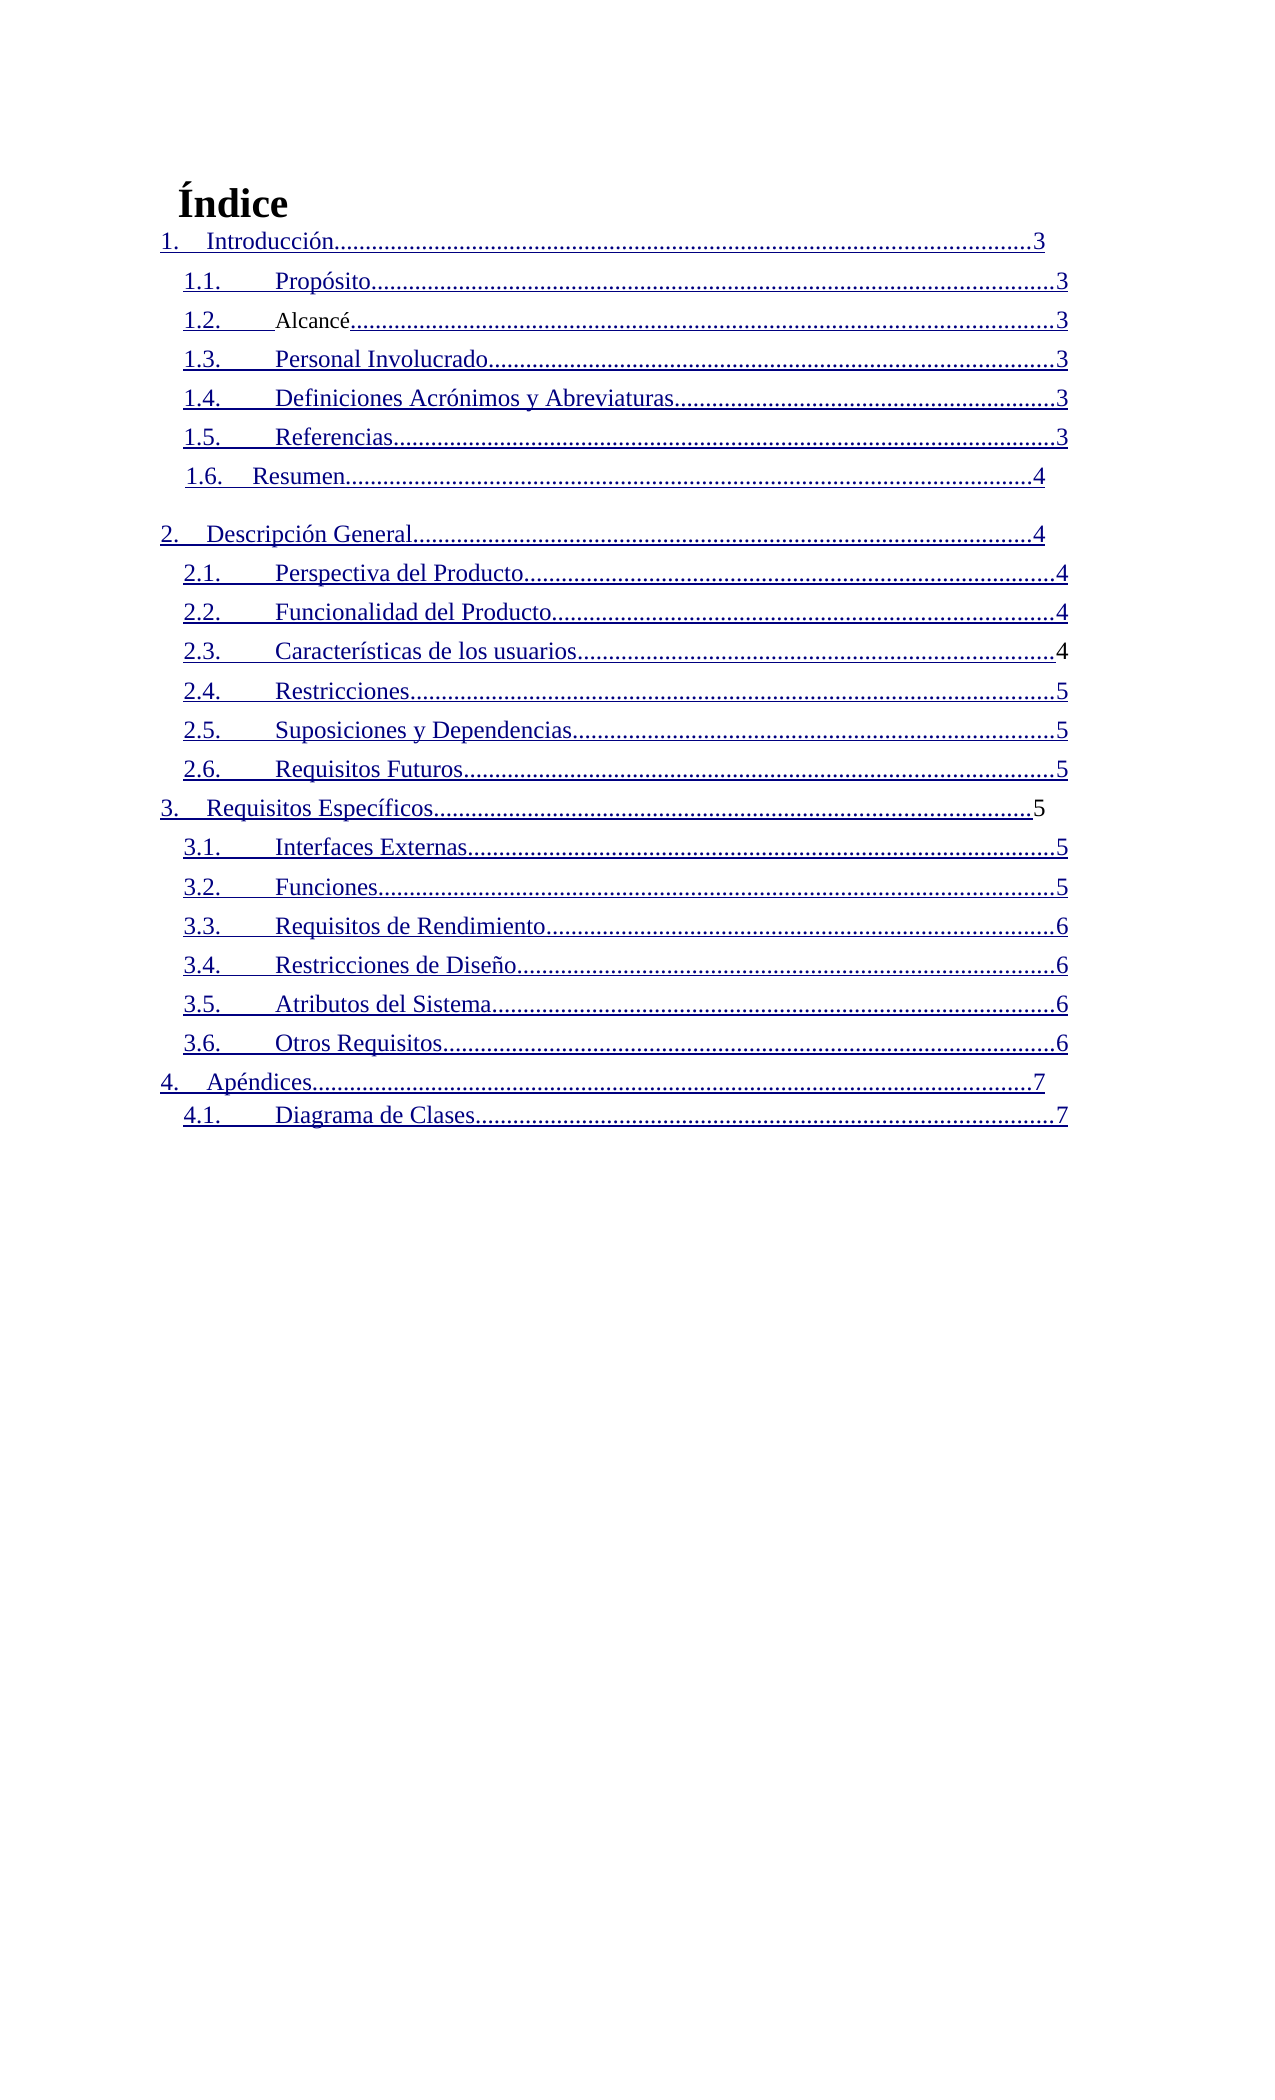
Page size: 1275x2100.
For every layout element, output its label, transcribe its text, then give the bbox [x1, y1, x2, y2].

text 1.6. Resumen 4 [160, 462, 1152, 490]
text 1.1. Propósito 3 [183, 266, 1152, 294]
text 4. Apéndices 7 [160, 1067, 1152, 1096]
text 2. Descripción General 4 [160, 519, 1152, 548]
text 2.5. Suposiciones y Dependencias 5 [183, 715, 1152, 744]
text 1. Introducción 3 [160, 227, 1152, 255]
text 3.6. Otros Requisitos 6 [183, 1028, 1152, 1057]
text 1.3. Personal Involucrado 3 [183, 344, 1152, 373]
text 3.1. Interfaces Externas 5 [183, 832, 1152, 861]
text 3.2. Funciones 5 [183, 872, 1152, 900]
text 1.5. Referencias 3 [183, 422, 1152, 451]
text 2.1. Perspectiva del Producto 4 [183, 558, 1152, 587]
text 3.3. Requisitos de Rendimiento 6 [183, 911, 1152, 939]
text Índice [177, 179, 1152, 227]
text 4.1. Diagrama de Clases 7 [183, 1107, 1152, 1128]
text 2.2. Funcionalidad del Producto 4 [183, 597, 1152, 626]
text 3.5. Atributos del Sistema 6 [183, 989, 1152, 1018]
text 2.6. Requisitos Futuros 5 [183, 754, 1152, 783]
text 1.4. Definiciones Acrónimos y Abreviaturas 3 [183, 383, 1152, 412]
text 3.4. Restricciones de Diseño 6 [183, 950, 1152, 979]
text 2.4. Restricciones 5 [183, 676, 1152, 704]
text 1.2. Alcancé 3 [183, 305, 1152, 334]
text 2.3. Características de los usuarios 4 [183, 637, 1152, 665]
text 3. Requisitos Específicos 5 [160, 793, 1152, 822]
